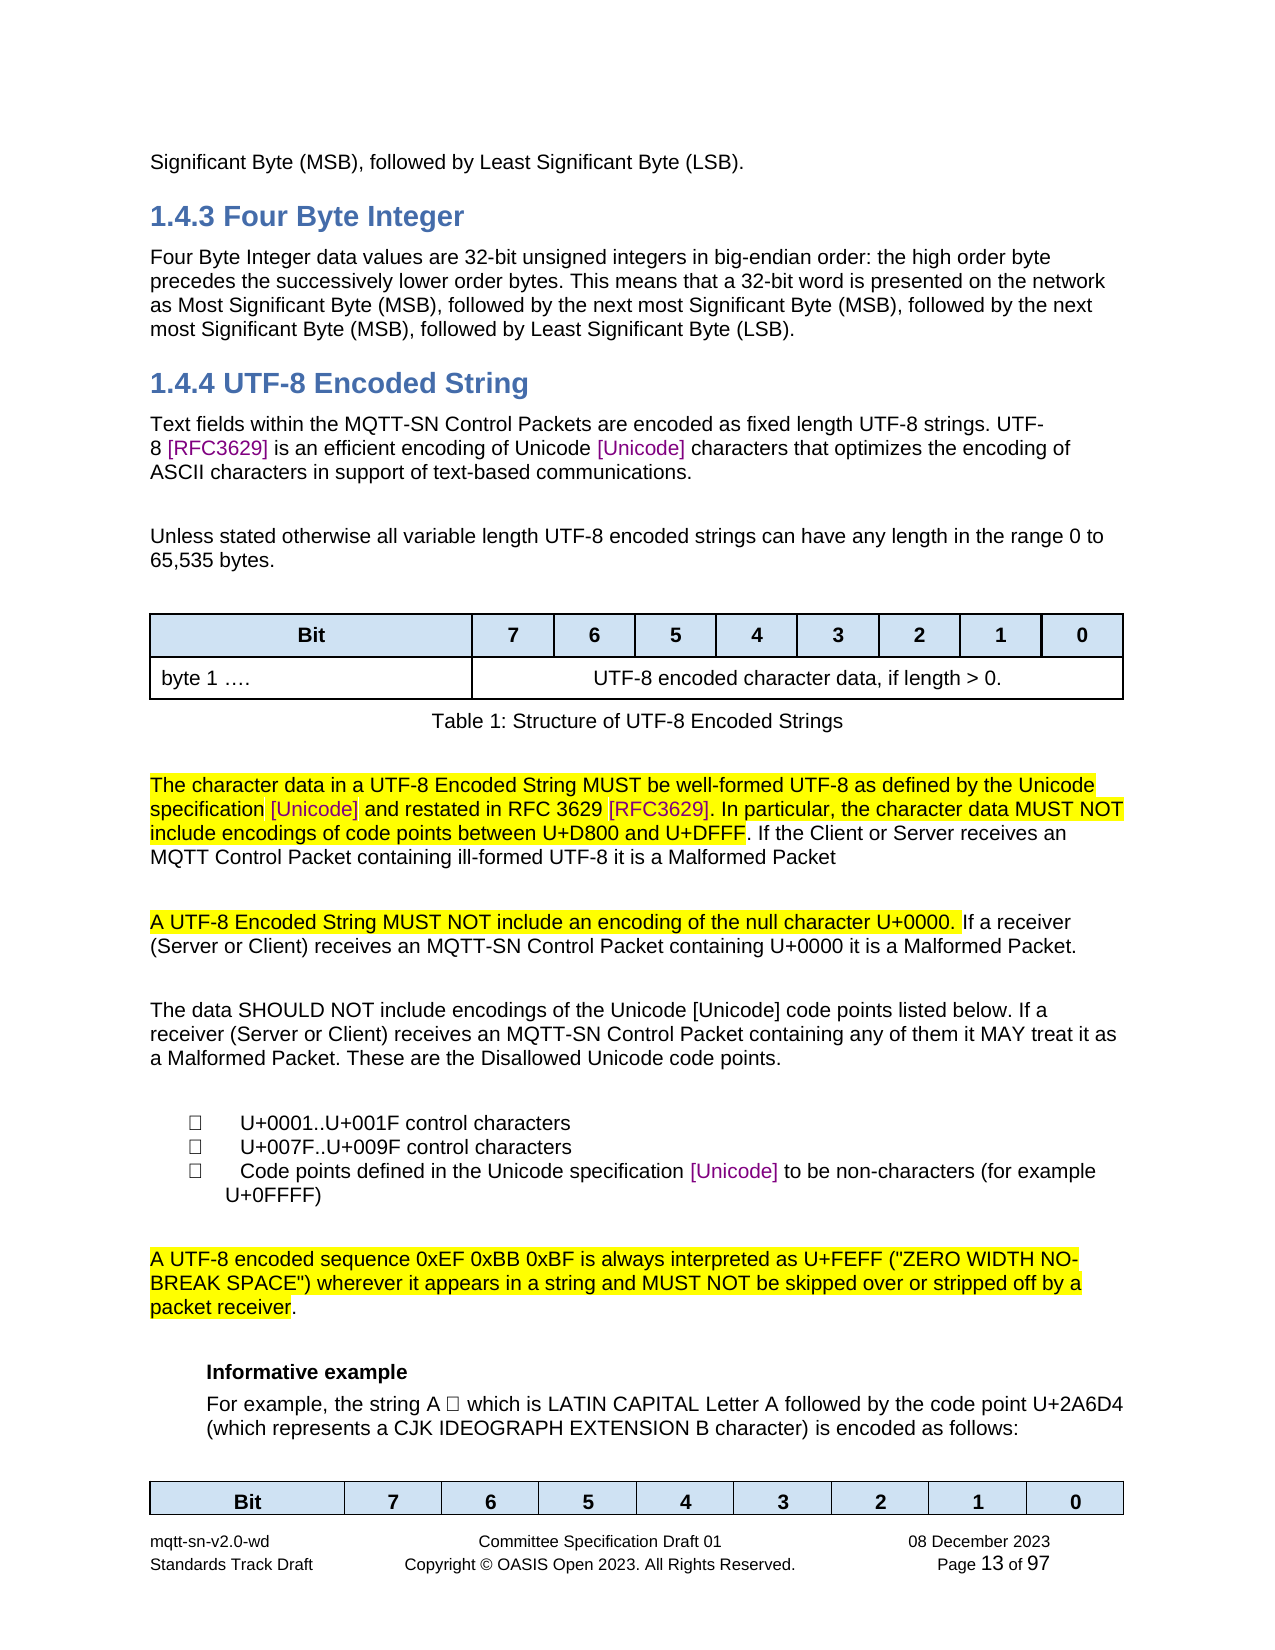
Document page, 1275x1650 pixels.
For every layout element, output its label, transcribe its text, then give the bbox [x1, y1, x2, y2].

text Significant Byte (MSB), followed by Least Significant Byte (LSB). [150, 150, 1125, 174]
text Four Byte Integer data values are 32-bit unsigned integers in big-endian order: the high order byte precedes the successively lower order bytes. This means that a 32-bit word is presented on the network as Most Significant Byte (MSB), followed by the next most Significant Byte (MSB), followed by the next most Significant Byte (MSB), followed by Least Significant Byte (LSB). [150, 245, 1125, 341]
text A UTF-8 Encoded String MUST NOT include an encoding of the null character U+0000. If a receiver (Server or Client) receives an MQTT-SN Control Packet containing U+0000 it is a Malformed Packet. [150, 910, 1125, 958]
text Informative example [206, 1360, 1125, 1384]
text A UTF-8 encoded sequence 0xEF 0xBB 0xBF is always interpreted as U+FEFF ("ZERO WIDTH NO-BREAK SPACE") wherever it appears in a string and MUST NOT be skipped over or stripped off by a packet receiver. [150, 1247, 1125, 1319]
text Table 1: Structure of UTF-8 Encoded Strings [150, 709, 1125, 733]
table_header 1 [961, 615, 1040, 656]
table_header 6 [555, 615, 634, 656]
table_header 2 [832, 1482, 928, 1514]
table_cell UTF-8 encoded character data, if length > 0. [473, 658, 1122, 698]
table_header 7 [473, 615, 553, 656]
subtitle 1.4.4 UTF-8 Encoded String [150, 366, 1125, 399]
table_header Bit [151, 1482, 344, 1514]
table_header 7 [345, 1482, 441, 1514]
table_cell byte 1 …. [151, 658, 471, 698]
text  U+007F..U+009F control characters [187, 1135, 1125, 1159]
table_header 3 [798, 615, 878, 656]
table_header 1 [929, 1482, 1026, 1514]
table_header 5 [539, 1482, 636, 1514]
table_header 0 [1027, 1482, 1123, 1514]
text The character data in a UTF-8 Encoded String MUST be well-formed UTF-8 as defined by the Unicode specification [Unicode] and restated in RFC 3629 [RFC3629]. In particular, the character data MUST NOT include encodings of code points between U+D800 and U+DFFF. If the Client or Server receives an MQTT Control Packet containing ill-formed UTF-8 it is a Malformed Packet [150, 773, 1125, 869]
text  Code points defined in the Unicode specification [Unicode] to be non-characters (for example U+0FFFF) [187, 1159, 1125, 1207]
text Unless stated otherwise all variable length UTF-8 encoded strings can have any length in the range 0 to 65,535 bytes. [150, 524, 1125, 572]
table_header 0 [1043, 615, 1122, 656]
table_header 2 [880, 615, 959, 656]
text Text fields within the MQTT-SN Control Packets are encoded as fixed length UTF-8 strings. UTF-8 [RFC3629] is an efficient encoding of Unicode [Unicode] characters that optimizes the encoding of ASCII characters in support of text-based communications. [150, 412, 1125, 484]
table_header 6 [442, 1482, 538, 1514]
table_header 4 [637, 1482, 733, 1514]
text The data SHOULD NOT include encodings of the Unicode [Unicode] code points listed below. If a receiver (Server or Client) receives an MQTT-SN Control Packet containing any of them it MAY treat it as a Malformed Packet. These are the Disallowed Unicode code points. [150, 998, 1125, 1070]
subtitle 1.4.3 Four Byte Integer [150, 199, 1125, 232]
text  U+0001..U+001F control characters [187, 1111, 1125, 1135]
table_header 3 [734, 1482, 831, 1514]
text For example, the string A𪛔 which is LATIN CAPITAL Letter A followed by the code point U+2A6D4 (which represents a CJK IDEOGRAPH EXTENSION B character) is encoded as follows: [206, 1392, 1125, 1440]
table_header 5 [636, 615, 715, 656]
table_header 4 [717, 615, 796, 656]
table_header Bit [151, 615, 471, 656]
